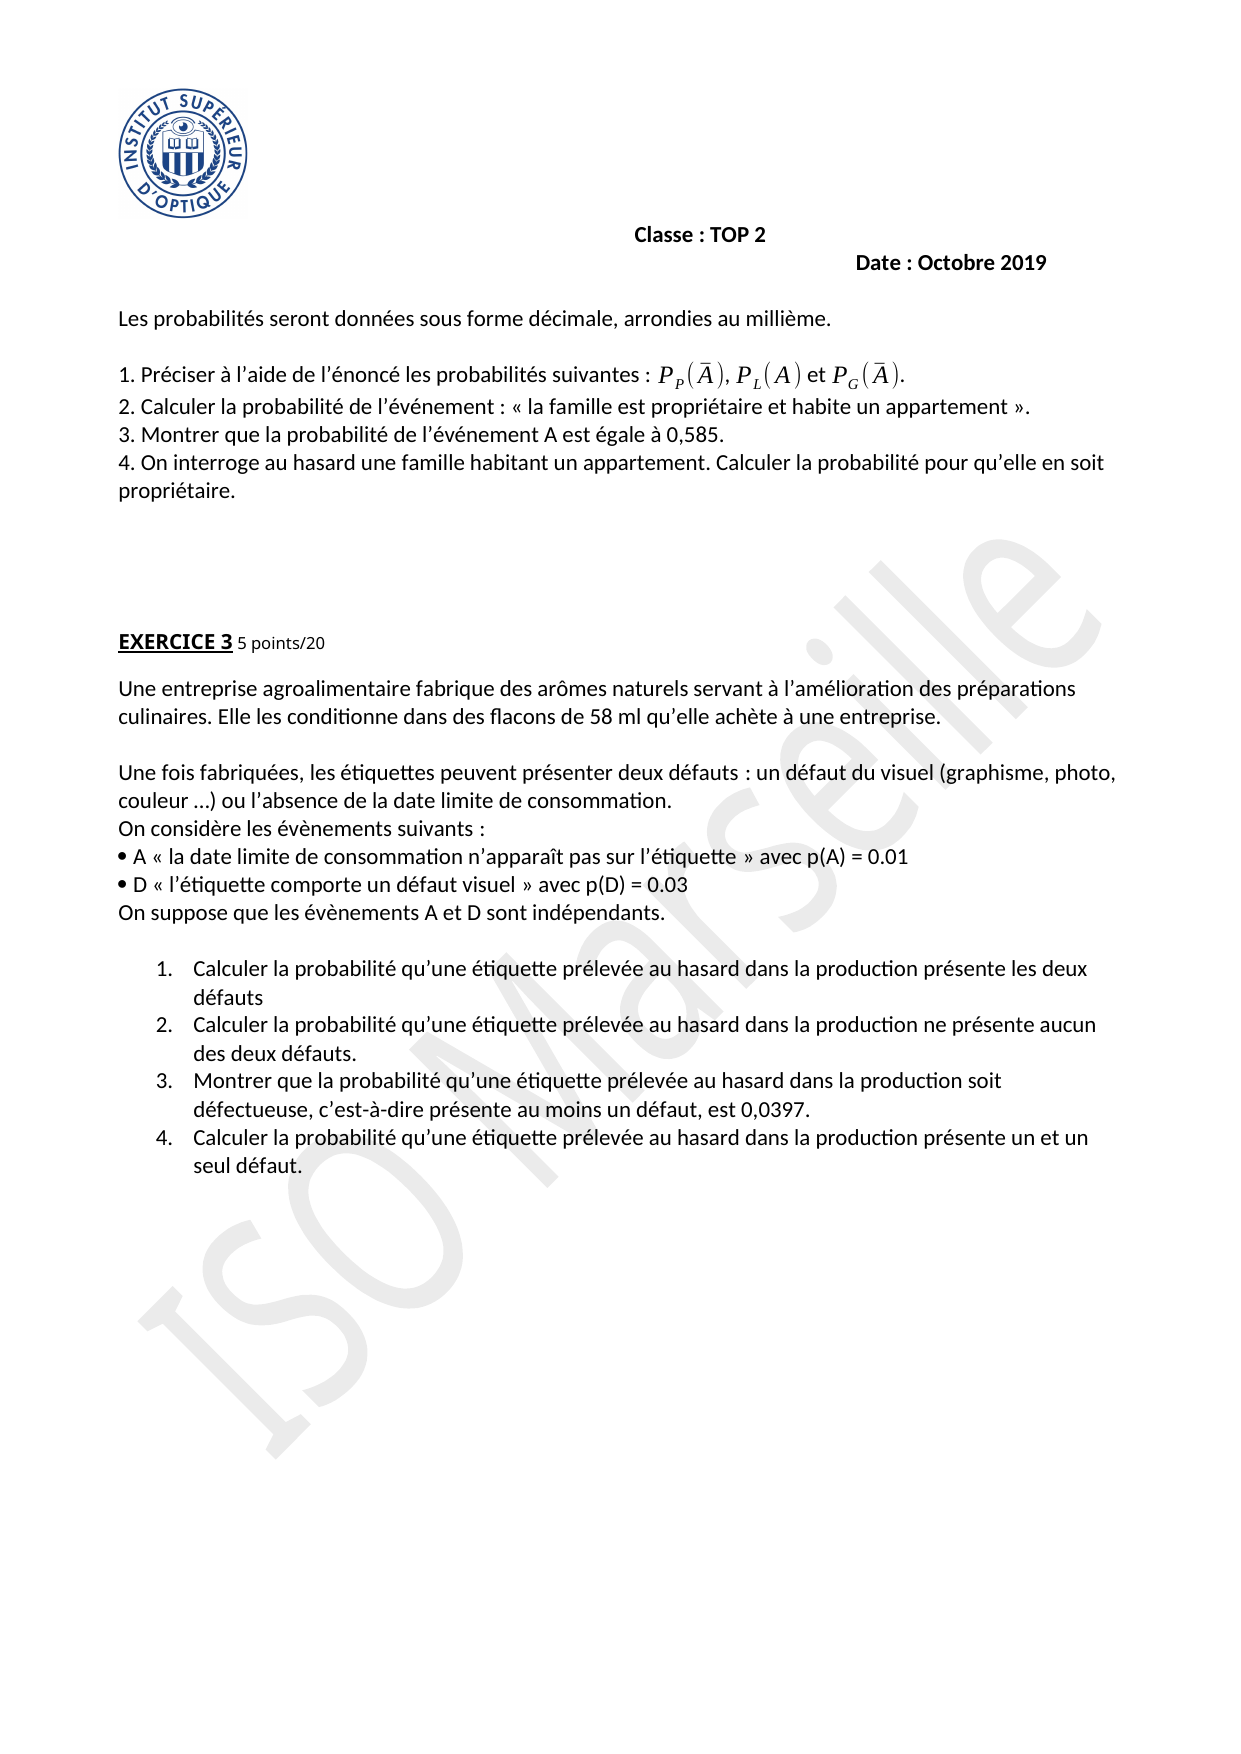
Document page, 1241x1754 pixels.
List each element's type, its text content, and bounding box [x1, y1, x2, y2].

text Une entreprise agroalimentaire fabrique des arômes naturels servant à l’amélioration des préparations culinaires. Elle les conditionne dans des flacons de 58 ml qu’elle achète à une entreprise. [118, 674, 1122, 730]
text 4. On interroge au hasard une famille habitant un appartement. Calculer la probabilité pour qu’elle en soit propriétaire. [118, 448, 1122, 504]
list Montrer que la probabilité qu’une étiquette prélevée au hasard dans la production soit défectueuse, c’est-à-dire présente au moins un défaut, est 0,0397. [156, 1067, 1122, 1123]
list Calculer la probabilité qu’une étiquette prélevée au hasard dans la production présente un et un seul défaut. [156, 1123, 1122, 1179]
text On considère les évènements suivants : [118, 814, 1122, 842]
list Calculer la probabilité qu’une étiquette prélevée au hasard dans la production ne présente aucun des deux défauts. [156, 1011, 1122, 1067]
text 1. Préciser à l’aide de l’énoncé les probabilités suivantes : , et . [118, 360, 1122, 392]
text On suppose que les évènements A et D sont indépendants. [118, 898, 1122, 927]
text 3. Montrer que la probabilité de l’événement A est égale à 0,585. [118, 420, 1122, 448]
picture [118, 88, 248, 219]
list Calculer la probabilité qu’une étiquette prélevée au hasard dans la production présente les deux défauts [156, 954, 1122, 1011]
text Une fois fabriquées, les étiquettes peuvent présenter deux défauts : un défaut du visuel (graphisme, photo, couleur …) ou l’absence de la date limite de consommation. [118, 758, 1122, 814]
text 2. Calculer la probabilité de l’événement : « la famille est propriétaire et habite un appartement ». [118, 392, 1122, 420]
text  A « la date limite de consommation n’apparaît pas sur l’étiquette » avec p(A) = 0.01 [118, 842, 1122, 871]
text  D « l’étiquette comporte un défaut visuel » avec p(D) = 0.03 [118, 871, 1122, 898]
text EXERCICE 3 5 points/20 [118, 627, 1122, 656]
text Les probabilités seront données sous forme décimale, arrondies au millième. [118, 304, 1122, 332]
